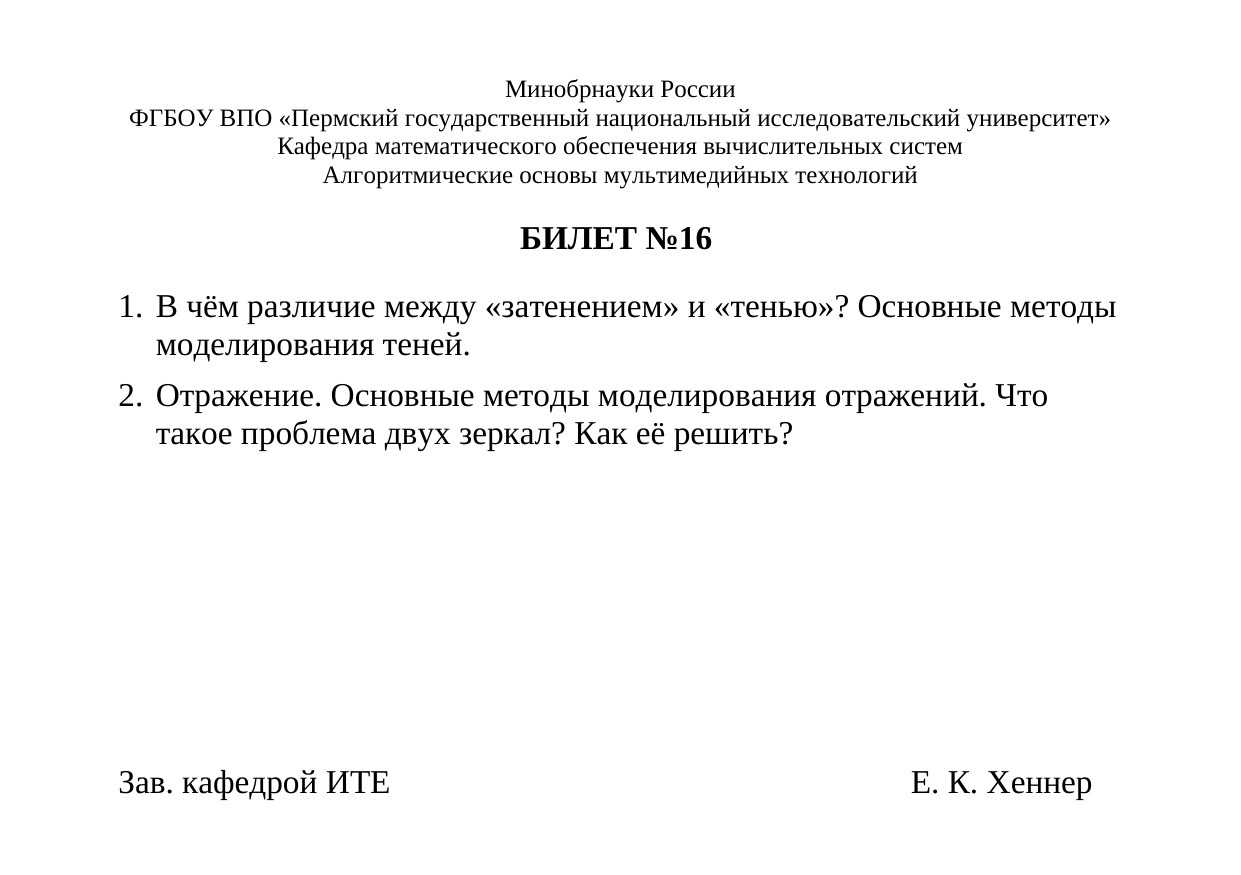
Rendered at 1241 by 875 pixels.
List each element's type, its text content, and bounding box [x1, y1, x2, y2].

list Отражение. Основные методы моделирования отражений. Что такое проблема двух зеркал? Как её решить? [118, 375, 1122, 452]
list В чём различие между «затенением» и «тенью»? Основные методы моделирования теней. [118, 286, 1122, 363]
